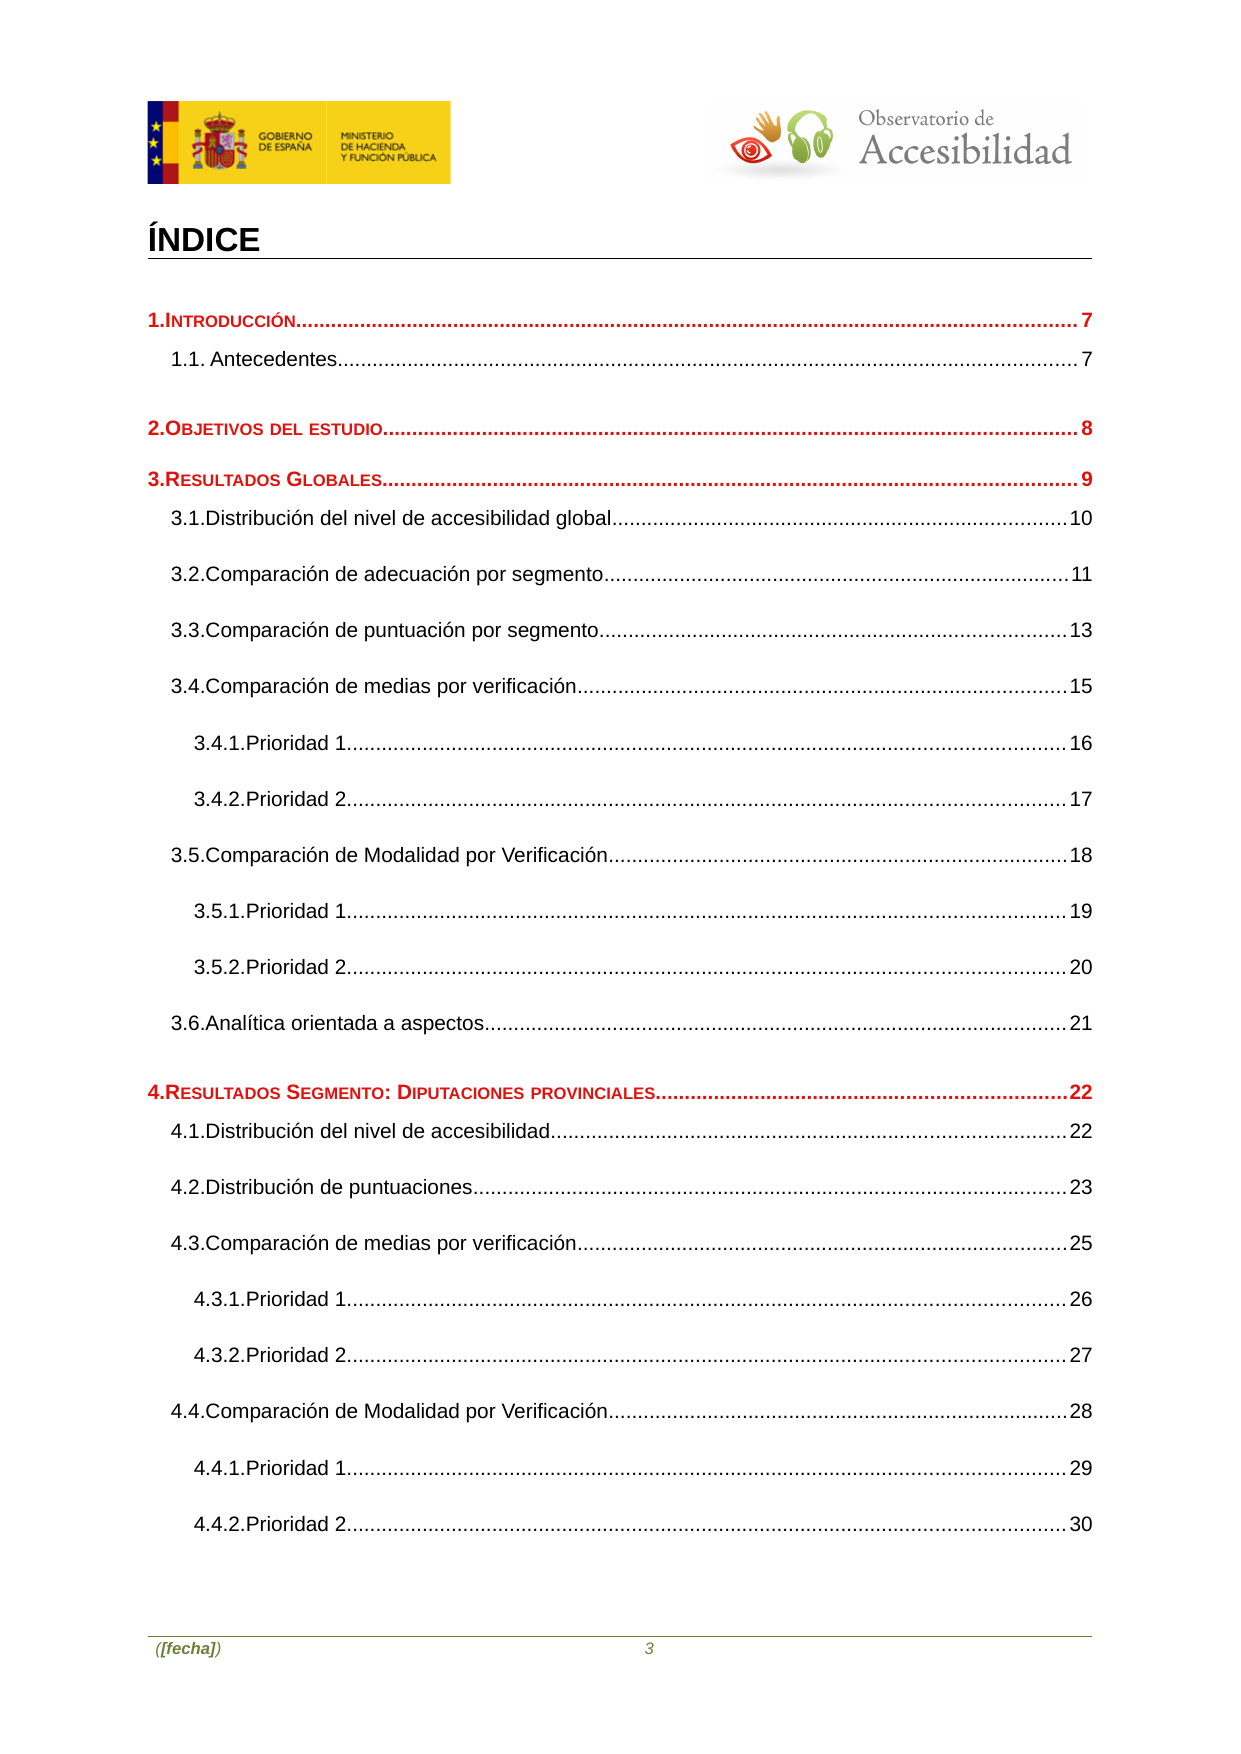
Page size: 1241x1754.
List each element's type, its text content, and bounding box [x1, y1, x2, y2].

text Índice [148, 220, 1092, 258]
text 3.4.2.Prioridad 2 17 [193, 787, 1092, 811]
text 3.5.2.Prioridad 2 20 [193, 955, 1092, 979]
text 3.5.Comparación de Modalidad por Verificación 18 [171, 843, 1092, 867]
picture [147, 101, 451, 184]
text 4.4.1.Prioridad 1 29 [193, 1456, 1092, 1479]
text 4.1.Distribución del nivel de accesibilidad 22 [171, 1119, 1092, 1143]
text 3.6.Analítica orientada a aspectos 21 [171, 1011, 1092, 1035]
text 4.3.2.Prioridad 2 27 [193, 1343, 1092, 1367]
text 4.Resultados Segmento: Diputaciones provinciales 22 [148, 1080, 1092, 1104]
text 2.Objetivos del estudio 8 [148, 416, 1092, 439]
text 3.5.1.Prioridad 1 19 [193, 899, 1092, 923]
text 3.1.Distribución del nivel de accesibilidad global 10 [171, 506, 1092, 530]
text 3.4.1.Prioridad 1 16 [193, 730, 1092, 754]
text 1.1. Antecedentes 7 [171, 347, 1092, 371]
text 4.3.1.Prioridad 1 26 [193, 1287, 1092, 1311]
text 4.2.Distribución de puntuaciones 23 [171, 1175, 1092, 1199]
text 4.4.Comparación de Modalidad por Verificación 28 [171, 1399, 1092, 1423]
text 4.4.2.Prioridad 2 30 [193, 1512, 1092, 1536]
text 3.3.Comparación de puntuación por segmento 13 [171, 618, 1092, 642]
text 3.Resultados Globales 9 [148, 467, 1092, 491]
text 3.4.Comparación de medias por verificación 15 [171, 674, 1092, 698]
picture [710, 101, 1086, 184]
text 3.2.Comparación de adecuación por segmento 11 [171, 562, 1092, 586]
text 1.Introducción 7 [148, 308, 1092, 332]
text 4.3.Comparación de medias por verificación 25 [171, 1231, 1092, 1255]
